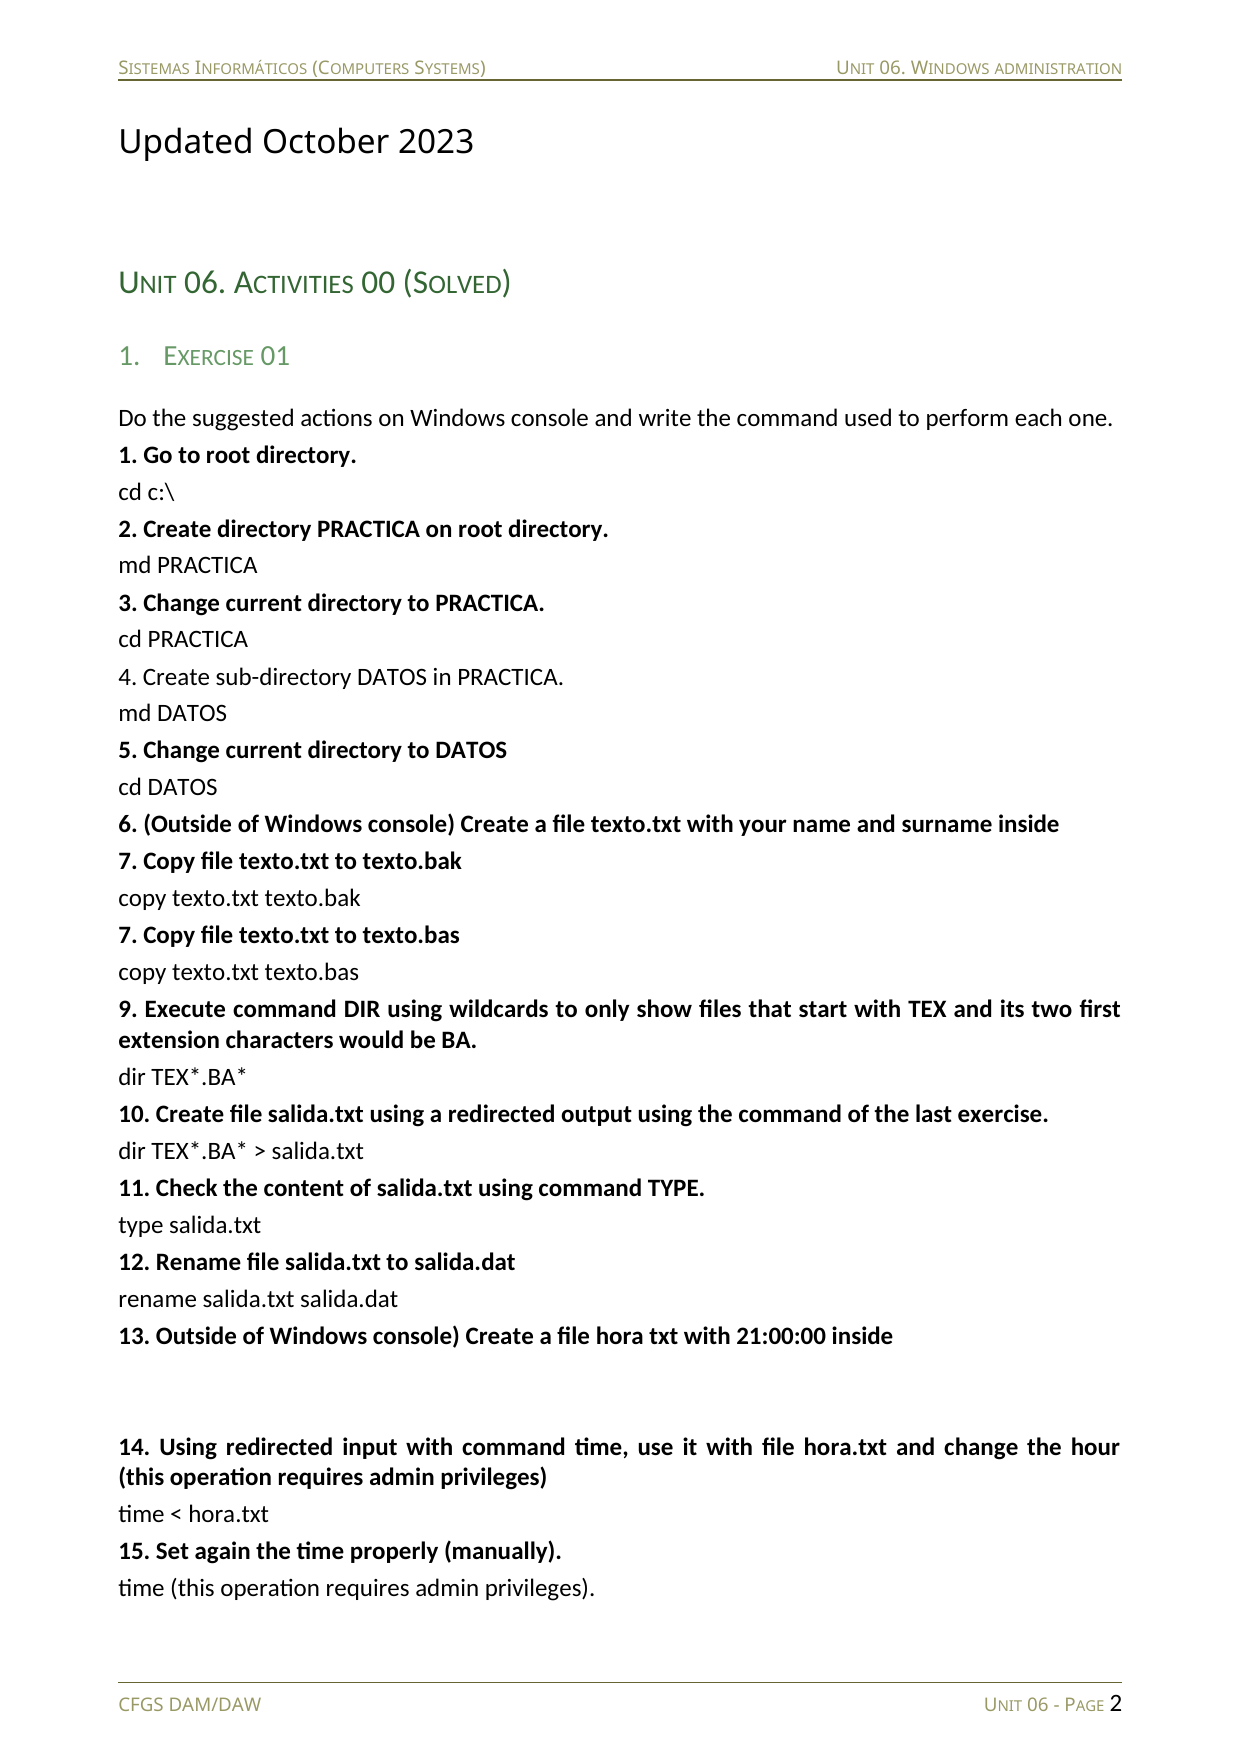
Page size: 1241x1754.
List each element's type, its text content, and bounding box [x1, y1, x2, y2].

text dir TEX*.BA* > salida.txt [118, 1135, 1122, 1165]
text 15. Set again the time properly (manually). [118, 1535, 1122, 1566]
text type salida.txt [118, 1209, 1122, 1239]
text time < hora.txt [118, 1498, 1122, 1529]
text 2. Create directory PRACTICA on root directory. [118, 513, 1122, 543]
text 13. Outside of Windows console) Create a file hora txt with 21:00:00 inside [118, 1320, 1122, 1350]
text 3. Change current directory to PRACTICA. [118, 587, 1122, 617]
text Unit 06. Activities 00 (Solved) [118, 261, 1122, 302]
text dir TEX*.BA* [118, 1061, 1122, 1091]
text copy texto.txt texto.bas [118, 956, 1122, 987]
subtitle Exercise 01 [118, 337, 1122, 372]
text 11. Check the content of salida.txt using command TYPE. [118, 1172, 1122, 1202]
text Do the suggested actions on Windows console and write the command used to perform each one. [118, 402, 1122, 433]
text md DATOS [118, 698, 1122, 728]
text 4. Create sub-directory DATOS in PRACTICA. [118, 661, 1122, 691]
text cd PRACTICA [118, 624, 1122, 654]
text cd DATOS [118, 772, 1122, 802]
text time (this operation requires admin privileges). [118, 1572, 1122, 1603]
text rename salida.txt salida.dat [118, 1283, 1122, 1313]
text copy texto.txt texto.bak [118, 882, 1122, 913]
text 7. Copy file texto.txt to texto.bak [118, 846, 1122, 876]
text md PRACTICA [118, 550, 1122, 580]
text 5. Change current directory to DATOS [118, 734, 1122, 765]
text 12. Rename file salida.txt to salida.dat [118, 1246, 1122, 1276]
text Updated October 2023 [118, 118, 1122, 163]
text 6. (Outside of Windows console) Create a file texto.txt with your name and surname inside [118, 808, 1122, 839]
text 9. Execute command DIR using wildcards to only show files that start with TEX and its two first extension characters would be BA. [118, 993, 1122, 1054]
text cd c:\ [118, 476, 1122, 506]
text 1. Go to root directory. [118, 439, 1122, 469]
text 7. Copy file texto.txt to texto.bas [118, 919, 1122, 950]
text 10. Create file salida.txt using a redirected output using the command of the last exercise. [118, 1098, 1122, 1128]
text 14. Using redirected input with command time, use it with file hora.txt and change the hour (this operation requires admin privileges) [118, 1431, 1122, 1492]
